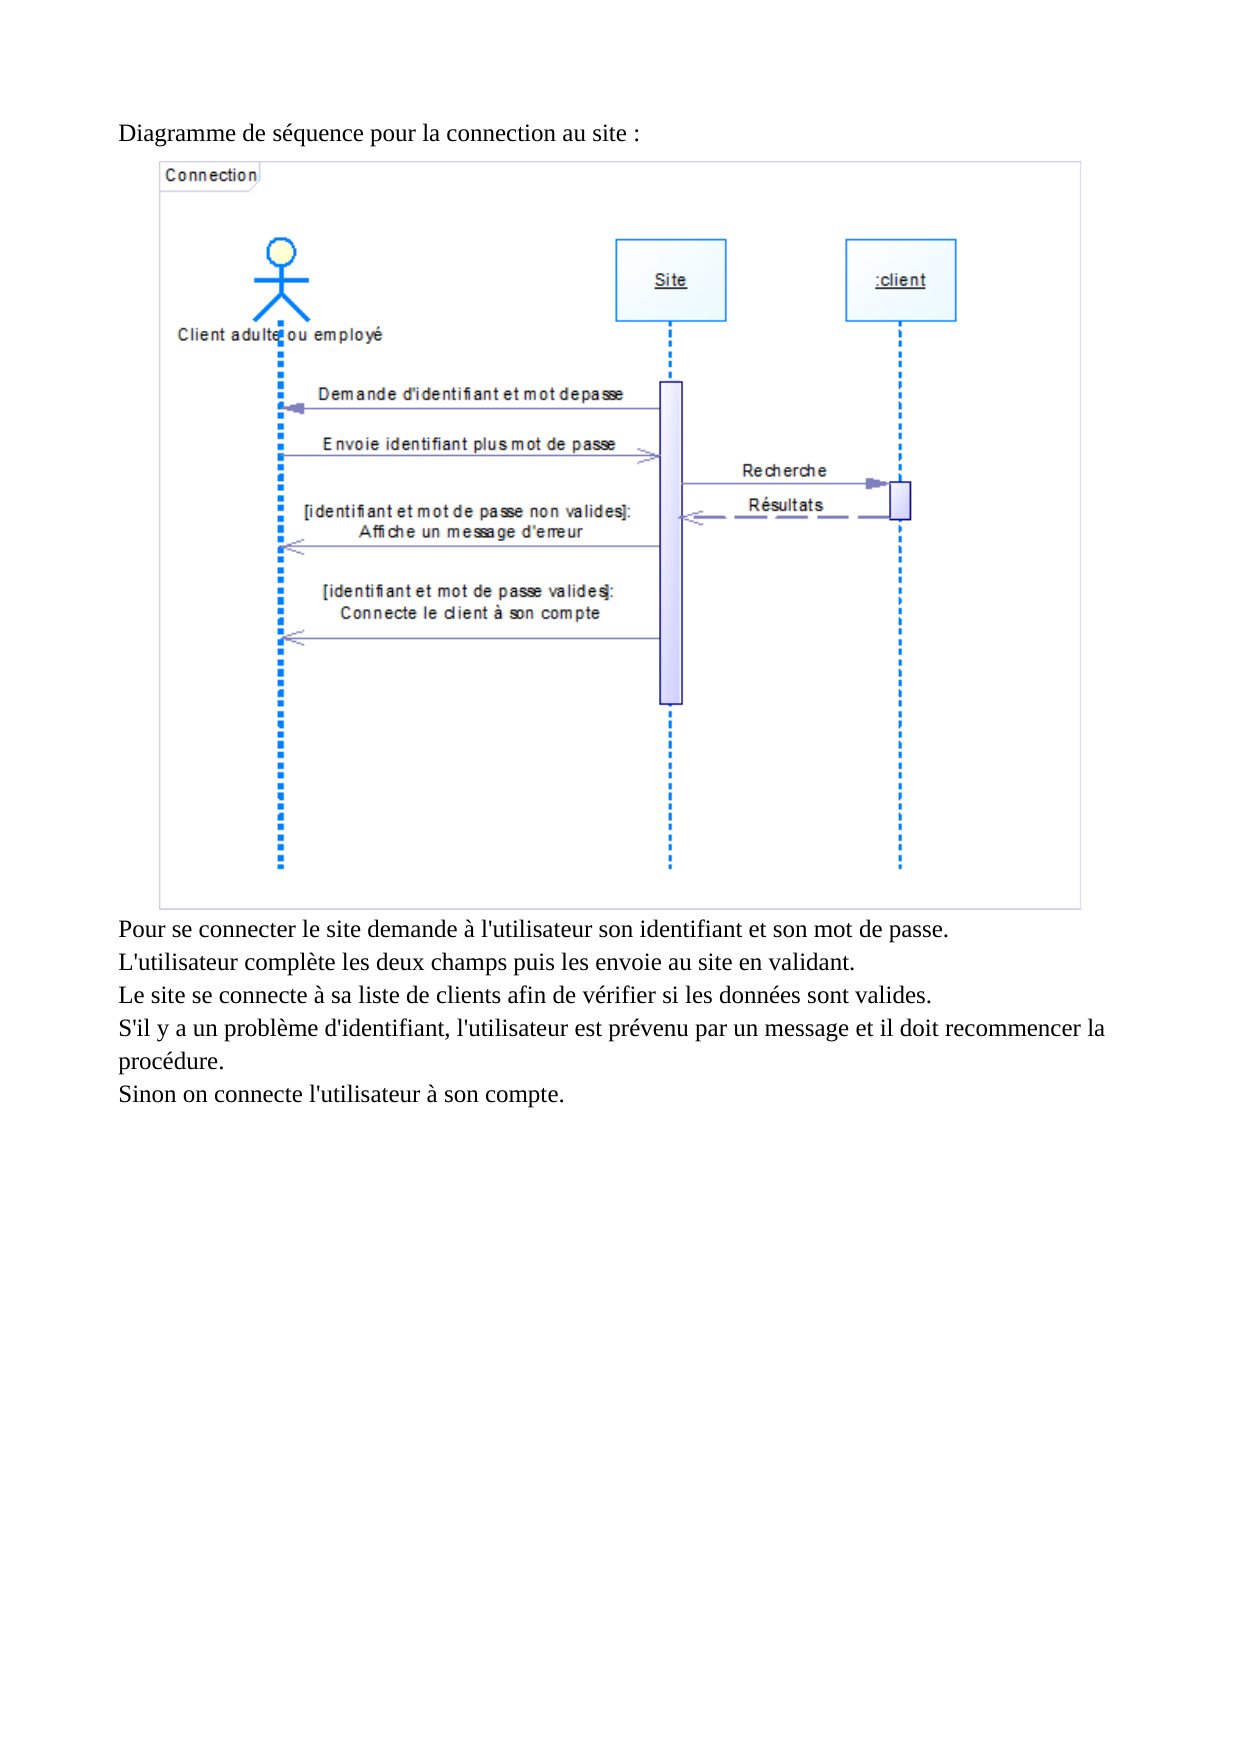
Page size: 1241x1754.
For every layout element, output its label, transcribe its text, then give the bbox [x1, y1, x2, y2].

text Diagramme de séquence pour la connection au site : [118, 118, 1122, 147]
text Pour se connecter le site demande à l'utilisateur son identifiant et son mot de passe. [118, 147, 1122, 943]
text L'utilisateur complète les deux champs puis les envoie au site en validant. [118, 947, 1122, 976]
text Le site se connecte à sa liste de clients afin de vérifier si les données sont valides. [118, 980, 1122, 1009]
picture [159, 161, 1082, 910]
text Sinon on connecte l'utilisateur à son compte. [118, 1079, 1122, 1108]
text S'il y a un problème d'identifiant, l'utilisateur est prévenu par un message et il doit recommencer la procédure. [118, 1013, 1122, 1075]
